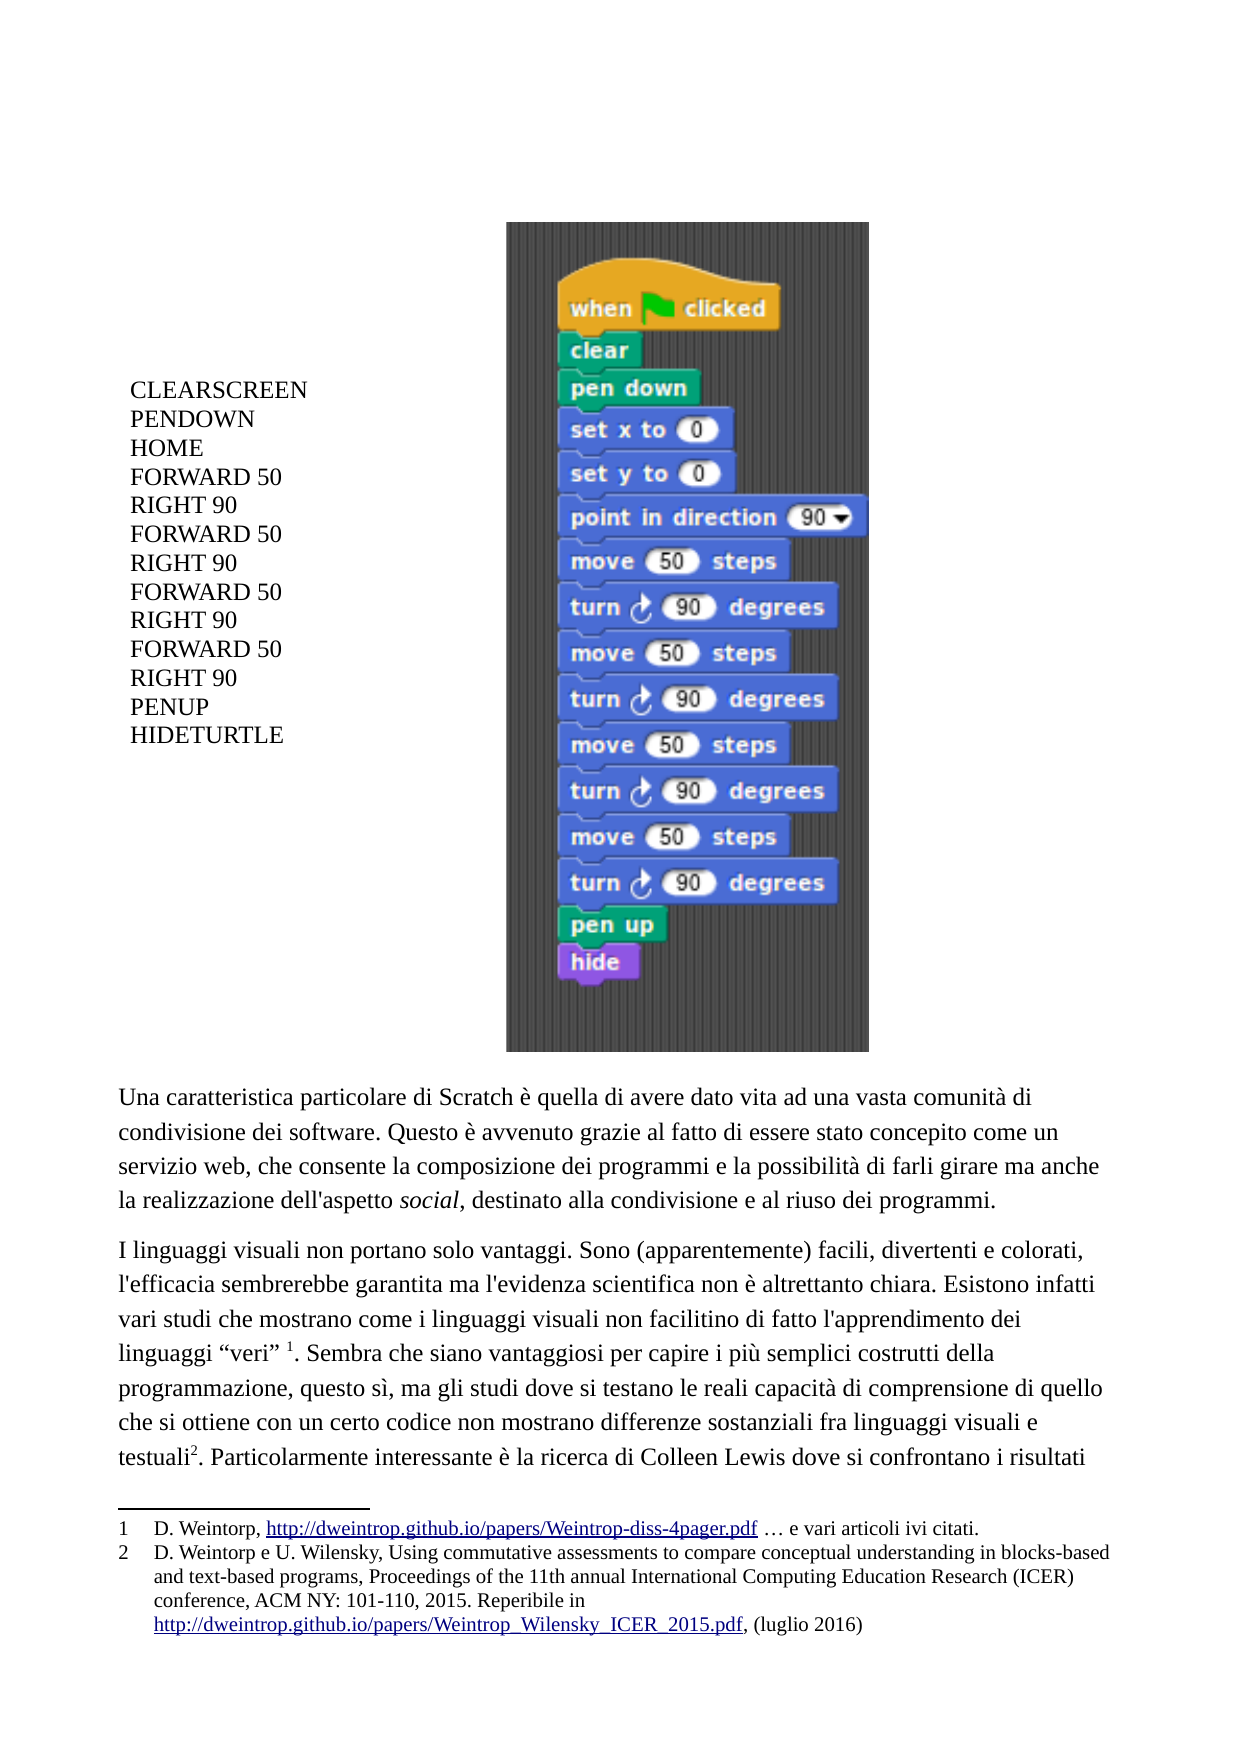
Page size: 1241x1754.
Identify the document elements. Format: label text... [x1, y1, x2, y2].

text I linguaggi visuali non portano solo vantaggi. Sono (apparentemente) facili, divertenti e colorati, l'efficacia sembrerebbe garantita ma l'evidenza scientifica non è altrettanto chiara. Esistono infatti vari studi che mostrano come i linguaggi visuali non facilitino di fatto l'apprendimento dei linguaggi “veri” . Sembra che siano vantaggiosi per capire i più semplici costrutti della programmazione, questo sì, ma gli studi dove si testano le reali capacità di comprensione di quello che si ottiene con un certo codice non mostrano differenze sostanziali fra linguaggi visuali e testuali. Particolarmente interessante è la ricerca di Colleen Lewis dove si confrontano i risultati [118, 1235, 1122, 1470]
text FORWARD 50 [130, 634, 494, 663]
picture [506, 222, 869, 1052]
text D. Weintorp e U. Wilensky, Using commutative assessments to compare conceptual understanding in blocks-based and text-based programs, Proceedings of the 11th annual International Computing Education Research (ICER) conference, ACM NY: 101-110, 2015. Reperibile in http://dweintrop.github.io/papers/Weintrop_Wilensky_ICER_2015.pdf, (luglio 2016) [118, 1539, 1122, 1636]
text FORWARD 50 [130, 577, 494, 605]
text CLEARSCREEN [130, 375, 494, 404]
text FORWARD 50 [130, 462, 494, 490]
text PENUP [130, 692, 494, 720]
text RIGHT 90 [130, 605, 494, 634]
text FORWARD 50 [130, 519, 494, 548]
text RIGHT 90 [130, 663, 494, 692]
text RIGHT 90 [130, 490, 494, 519]
text D. Weintorp, http://dweintrop.github.io/papers/Weintrop-diss-4pager.pdf … e vari articoli ivi citati. [118, 1516, 1122, 1539]
text HOME [130, 433, 494, 462]
text HIDETURTLE [130, 720, 494, 749]
text RIGHT 90 [130, 548, 494, 577]
text Una caratteristica particolare di Scratch è quella di avere dato vita ad una vasta comunità di condivisione dei software. Questo è avvenuto grazie al fatto di essere stato concepito come un servizio web, che consente la composizione dei programmi e la possibilità di farli girare ma anche la realizzazione dell'aspetto social, destinato alla condivisione e al riuso dei programmi. [118, 1082, 1122, 1214]
text PENDOWN [130, 404, 494, 433]
